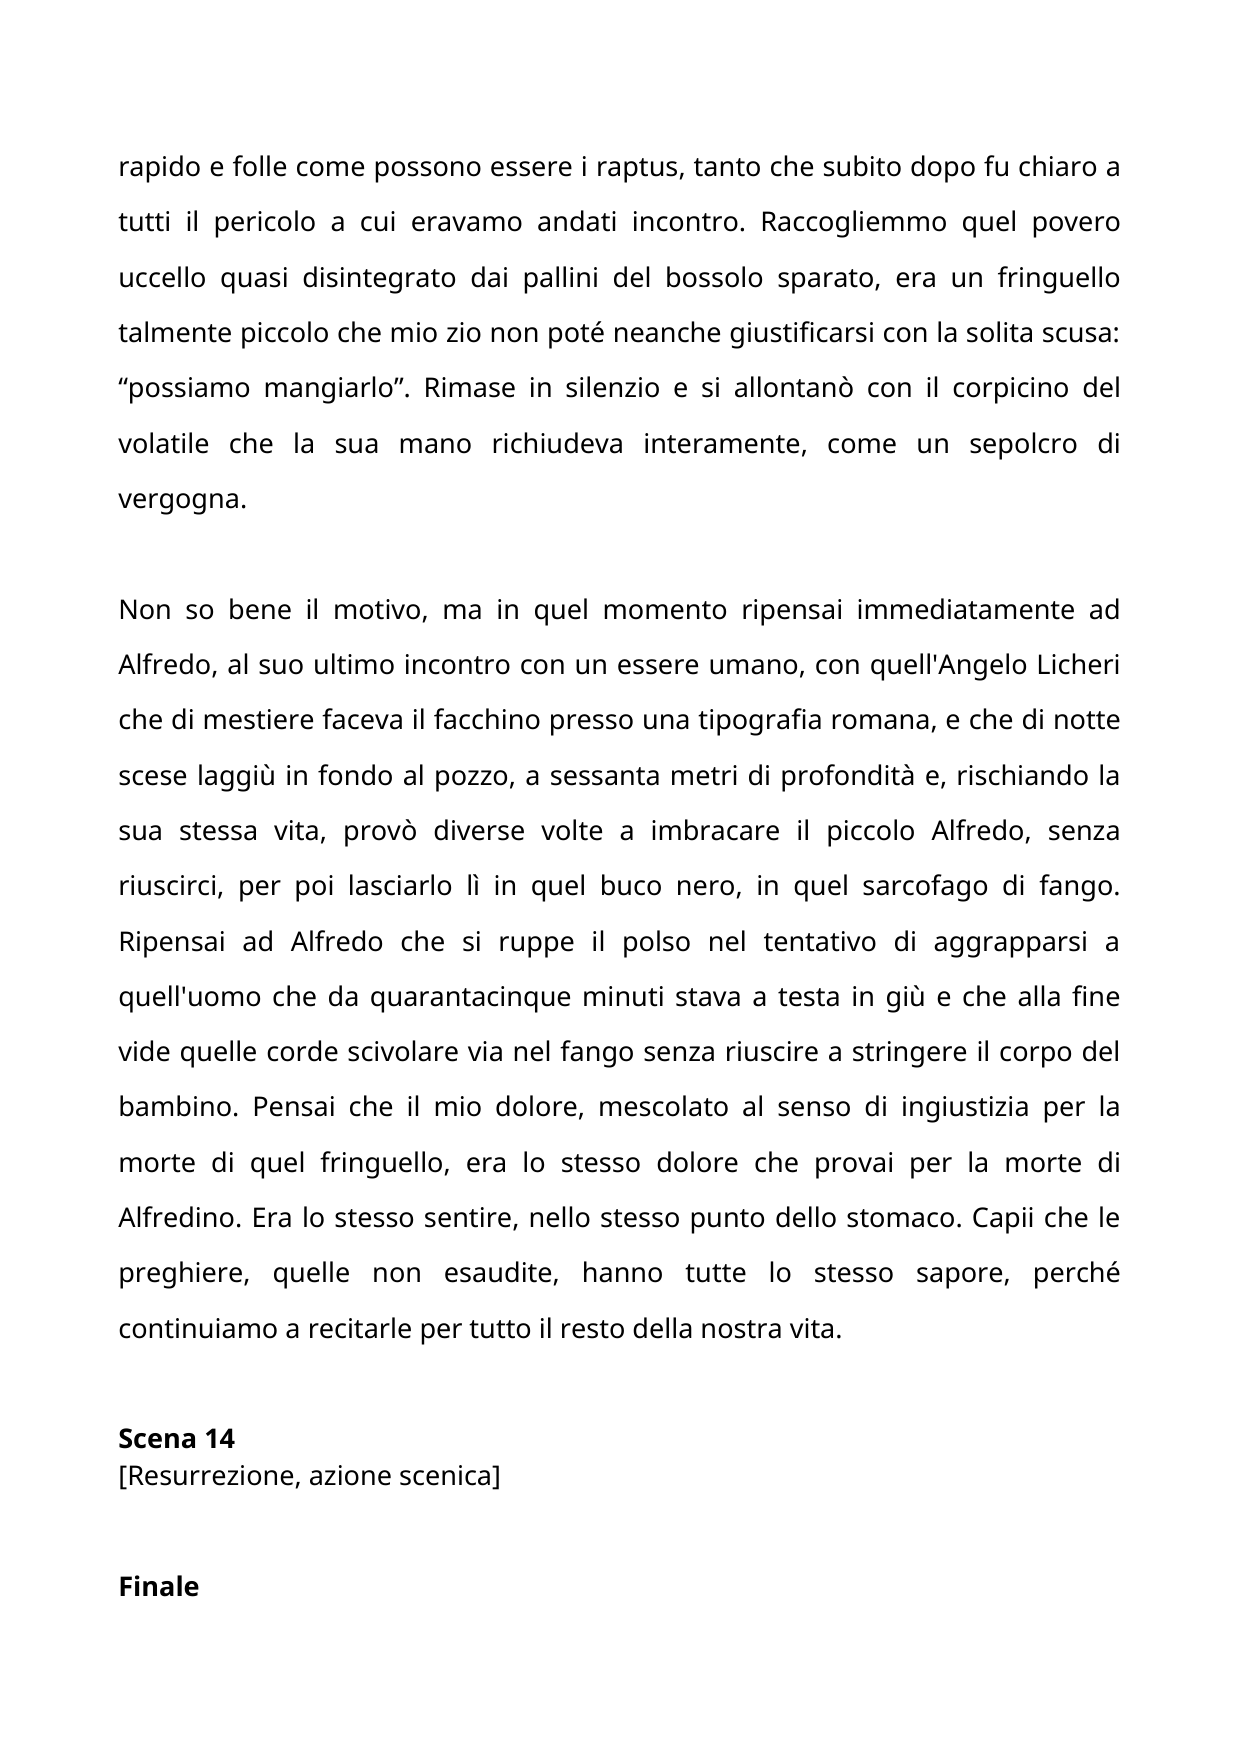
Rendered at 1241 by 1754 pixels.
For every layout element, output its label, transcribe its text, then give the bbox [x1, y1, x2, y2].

text [Resurrezione, azione scenica] [118, 1457, 1122, 1493]
text Finale [118, 1567, 1122, 1604]
text rapido e folle come possono essere i raptus, tanto che subito dopo fu chiaro a tutti il pericolo a cui eravamo andati incontro. Raccogliemmo quel povero uccello quasi disintegrato dai pallini del bossolo sparato, era un fringuello talmente piccolo che mio zio non poté neanche giustificarsi con la solita scusa: “possiamo mangiarlo”. Rimase in silenzio e si allontanò con il corpicino del volatile che la sua mano richiudeva interamente, come un sepolcro di vergogna. [118, 148, 1122, 516]
text Non so bene il motivo, ma in quel momento ripensai immediatamente ad Alfredo, al suo ultimo incontro con un essere umano, con quell'Angelo Licheri che di mestiere faceva il facchino presso una tipografia romana, e che di notte scese laggiù in fondo al pozzo, a sessanta metri di profondità e, rischiando la sua stessa vita, provò diverse volte a imbracare il piccolo Alfredo, senza riuscirci, per poi lasciarlo lì in quel buco nero, in quel sarcofago di fango. Ripensai ad Alfredo che si ruppe il polso nel tentativo di aggrapparsi a quell'uomo che da quarantacinque minuti stava a testa in giù e che alla fine vide quelle corde scivolare via nel fango senza riuscire a stringere il corpo del bambino. Pensai che il mio dolore, mescolato al senso di ingiustizia per la morte di quel fringuello, era lo stesso dolore che provai per la morte di Alfredino. Era lo stesso sentire, nello stesso punto dello stomaco. Capii che le preghiere, quelle non esaudite, hanno tutte lo stesso sapore, perché continuiamo a recitarle per tutto il resto della nostra vita. [118, 590, 1122, 1346]
text Scena 14 [118, 1420, 1122, 1457]
